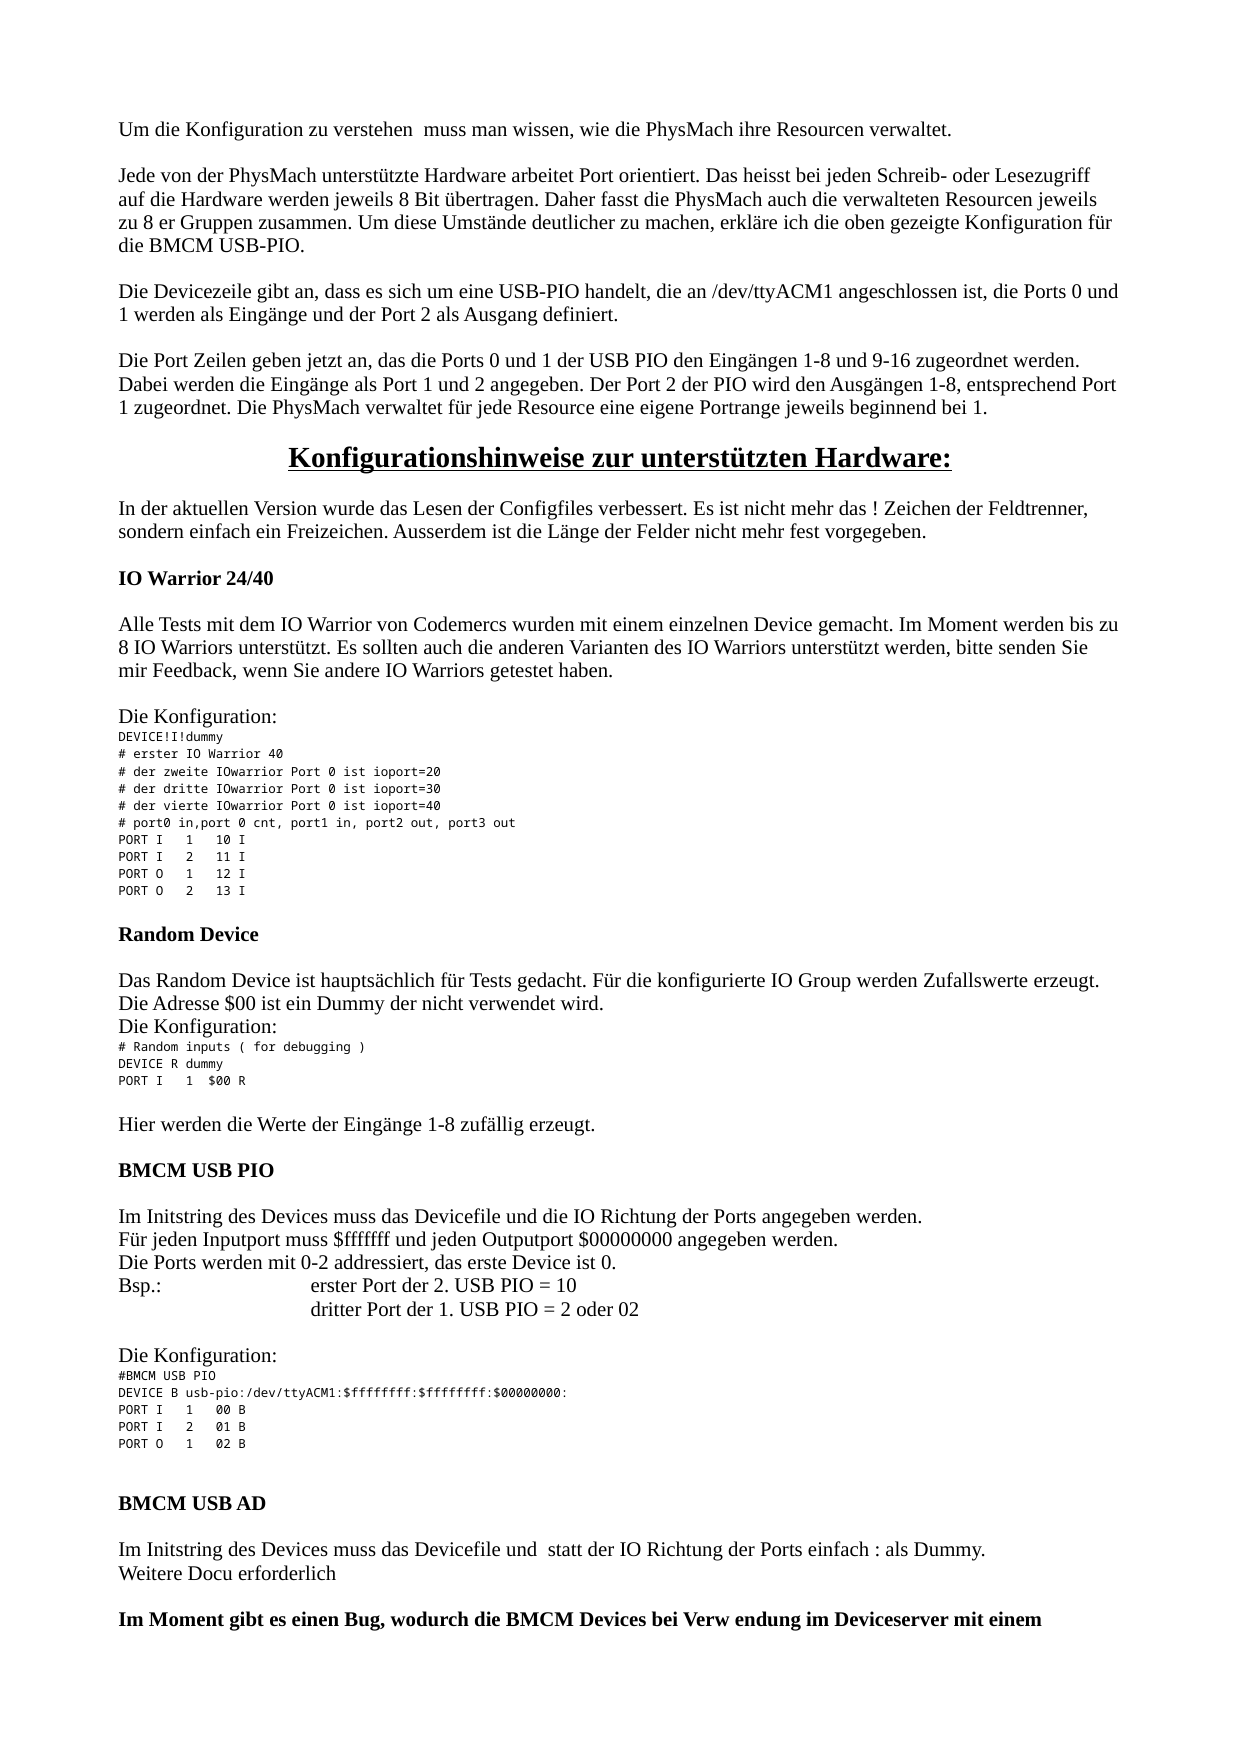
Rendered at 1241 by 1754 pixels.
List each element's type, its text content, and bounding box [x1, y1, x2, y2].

text DEVICE R dummy [118, 1055, 1122, 1072]
text DEVICE B usb-pio:/dev/ttyACM1:$ffffffff:$ffffffff:$00000000: [118, 1384, 1122, 1401]
text # der zweite IOwarrior Port 0 ist ioport=20 [118, 763, 1122, 780]
text In der aktuellen Version wurde das Lesen der Configfiles verbessert. Es ist nicht mehr das ! Zeichen der Feldtrenner, sondern einfach ein Freizeichen. Ausserdem ist die Länge der Felder nicht mehr fest vorgegeben. [118, 497, 1122, 543]
text # der vierte IOwarrior Port 0 ist ioport=40 [118, 797, 1122, 814]
text Alle Tests mit dem IO Warrior von Codemercs wurden mit einem einzelnen Device gemacht. Im Moment werden bis zu 8 IO Warriors unterstützt. Es sollten auch die anderen Varianten des IO Warriors unterstützt werden, bitte senden Sie mir Feedback, wenn Sie andere IO Warriors getestet haben. [118, 613, 1122, 682]
text PORT O 1 12 I [118, 865, 1122, 882]
text Die Adresse $00 ist ein Dummy der nicht verwendet wird. [118, 992, 1122, 1015]
text # port0 in,port 0 cnt, port1 in, port2 out, port3 out [118, 814, 1122, 831]
text PORT O 1 02 B [118, 1435, 1122, 1452]
text Weitere Docu erforderlich [118, 1561, 1122, 1584]
text PORT I 1 00 B [118, 1401, 1122, 1418]
text PORT I 2 11 I [118, 848, 1122, 865]
text # Random inputs ( for debugging ) [118, 1038, 1122, 1055]
text # der dritte IOwarrior Port 0 ist ioport=30 [118, 780, 1122, 797]
text dritter Port der 1. USB PIO = 2 oder 02 [118, 1297, 1122, 1321]
text # erster IO Warrior 40 [118, 746, 1122, 763]
text PORT I 1 10 I [118, 831, 1122, 848]
text Um die Konfiguration zu verstehen muss man wissen, wie die PhysMach ihre Resourcen verwaltet. [118, 118, 1122, 141]
text Hier werden die Werte der Eingänge 1-8 zufällig erzeugt. [118, 1112, 1122, 1136]
text PORT O 2 13 I [118, 882, 1122, 899]
text Random Device [118, 922, 1122, 946]
text Die Devicezeile gibt an, dass es sich um eine USB-PIO handelt, die an /dev/ttyACM1 angeschlossen ist, die Ports 0 und 1 werden als Eingänge und der Port 2 als Ausgang definiert. [118, 280, 1122, 326]
text Die Ports werden mit 0-2 addressiert, das erste Device ist 0. [118, 1251, 1122, 1274]
text IO Warrior 24/40 [118, 567, 1122, 590]
text Das Random Device ist hauptsächlich für Tests gedacht. Für die konfigurierte IO Group werden Zufallswerte erzeugt. [118, 969, 1122, 992]
text Jede von der PhysMach unterstützte Hardware arbeitet Port orientiert. Das heisst bei jeden Schreib- oder Lesezugriff auf die Hardware werden jeweils 8 Bit übertragen. Daher fasst die PhysMach auch die verwalteten Resourcen jeweils zu 8 er Gruppen zusammen. Um diese Umstände deutlicher zu machen, erkläre ich die oben gezeigte Konfiguration für die BMCM USB-PIO. [118, 164, 1122, 257]
text DEVICE!I!dummy [118, 728, 1122, 746]
text Konfigurationshinweise zur unterstützten Hardware: [118, 442, 1122, 474]
text Die Konfiguration: [118, 705, 1122, 728]
text BMCM USB PIO [118, 1159, 1122, 1182]
text PORT I 2 01 B [118, 1418, 1122, 1435]
text Die Konfiguration: [118, 1344, 1122, 1367]
text BMCM USB AD [118, 1492, 1122, 1515]
text Im Initstring des Devices muss das Devicefile und statt der IO Richtung der Ports einfach : als Dummy. [118, 1538, 1122, 1561]
text Die Port Zeilen geben jetzt an, das die Ports 0 und 1 der USB PIO den Eingängen 1-8 und 9-16 zugeordnet werden. Dabei werden die Eingänge als Port 1 und 2 angegeben. Der Port 2 der PIO wird den Ausgängen 1-8, entsprechend Port 1 zugeordnet. Die PhysMach verwaltet für jede Resource eine eigene Portrange jeweils beginnend bei 1. [118, 349, 1122, 419]
text Für jeden Inputport muss $fffffff und jeden Outputport $00000000 angegeben werden. [118, 1228, 1122, 1251]
text PORT I 1 $00 R [118, 1072, 1122, 1089]
text Bsp.: erster Port der 2. USB PIO = 10 [118, 1274, 1122, 1297]
text Im Moment gibt es einen Bug, wodurch die BMCM Devices bei Verw endung im Deviceserver mit einem [118, 1608, 1122, 1631]
text Im Initstring des Devices muss das Devicefile und die IO Richtung der Ports angegeben werden. [118, 1205, 1122, 1228]
text #BMCM USB PIO [118, 1367, 1122, 1384]
text Die Konfiguration: [118, 1015, 1122, 1038]
